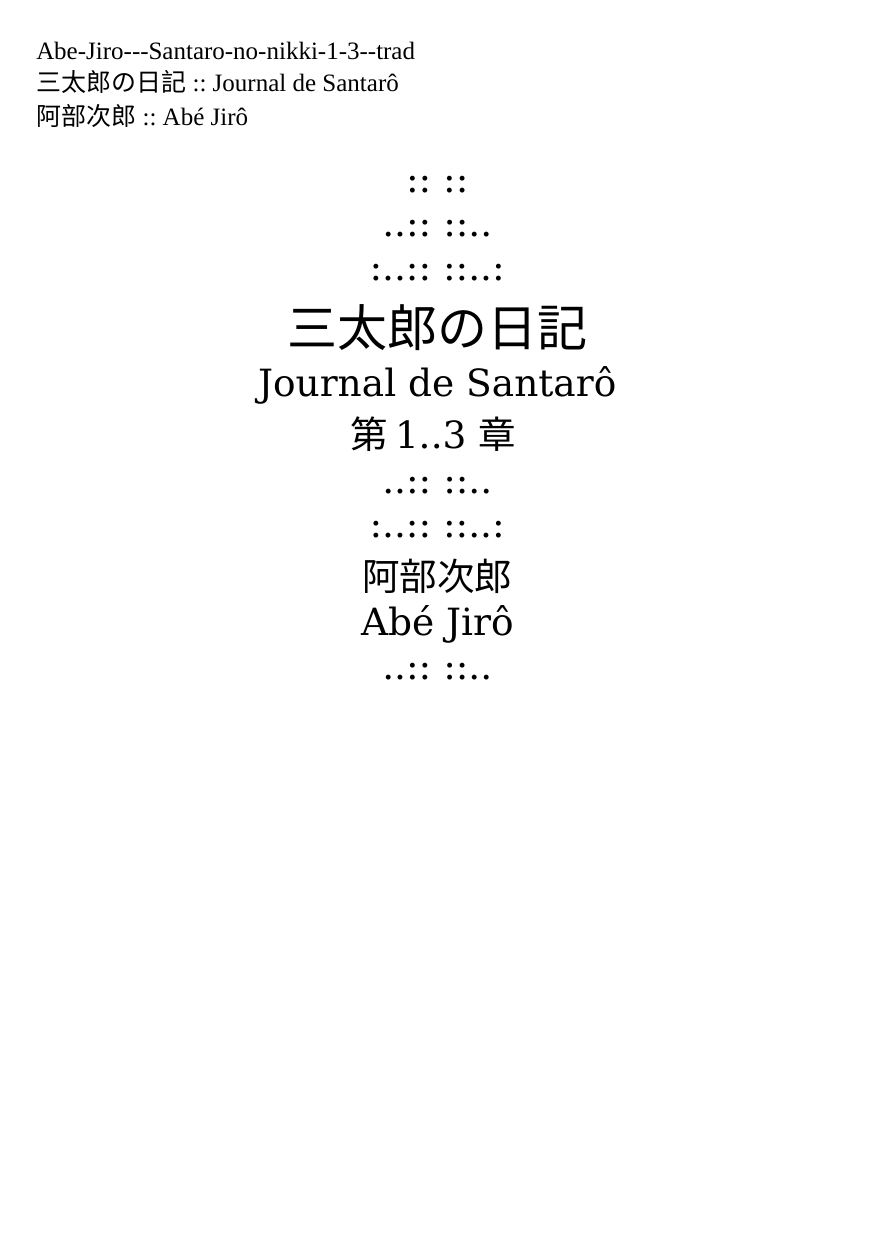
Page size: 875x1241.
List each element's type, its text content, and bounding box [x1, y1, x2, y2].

subtitle :: :: ..:: ::.. :..:: ::..: 三太郎の日記 Journal de Santarô 第1..3 章 ..:: ::.. :..:: ::..: 阿部次郎 Abé Jirô ..:: ::.. [36, 158, 838, 688]
text 三太郎の日記 :: Journal de Santarô [36, 65, 838, 99]
text 阿部次郎 :: Abé Jirô [36, 99, 838, 133]
text Abe-Jiro---Santaro-no-nikki-1-3--trad [36, 36, 838, 65]
